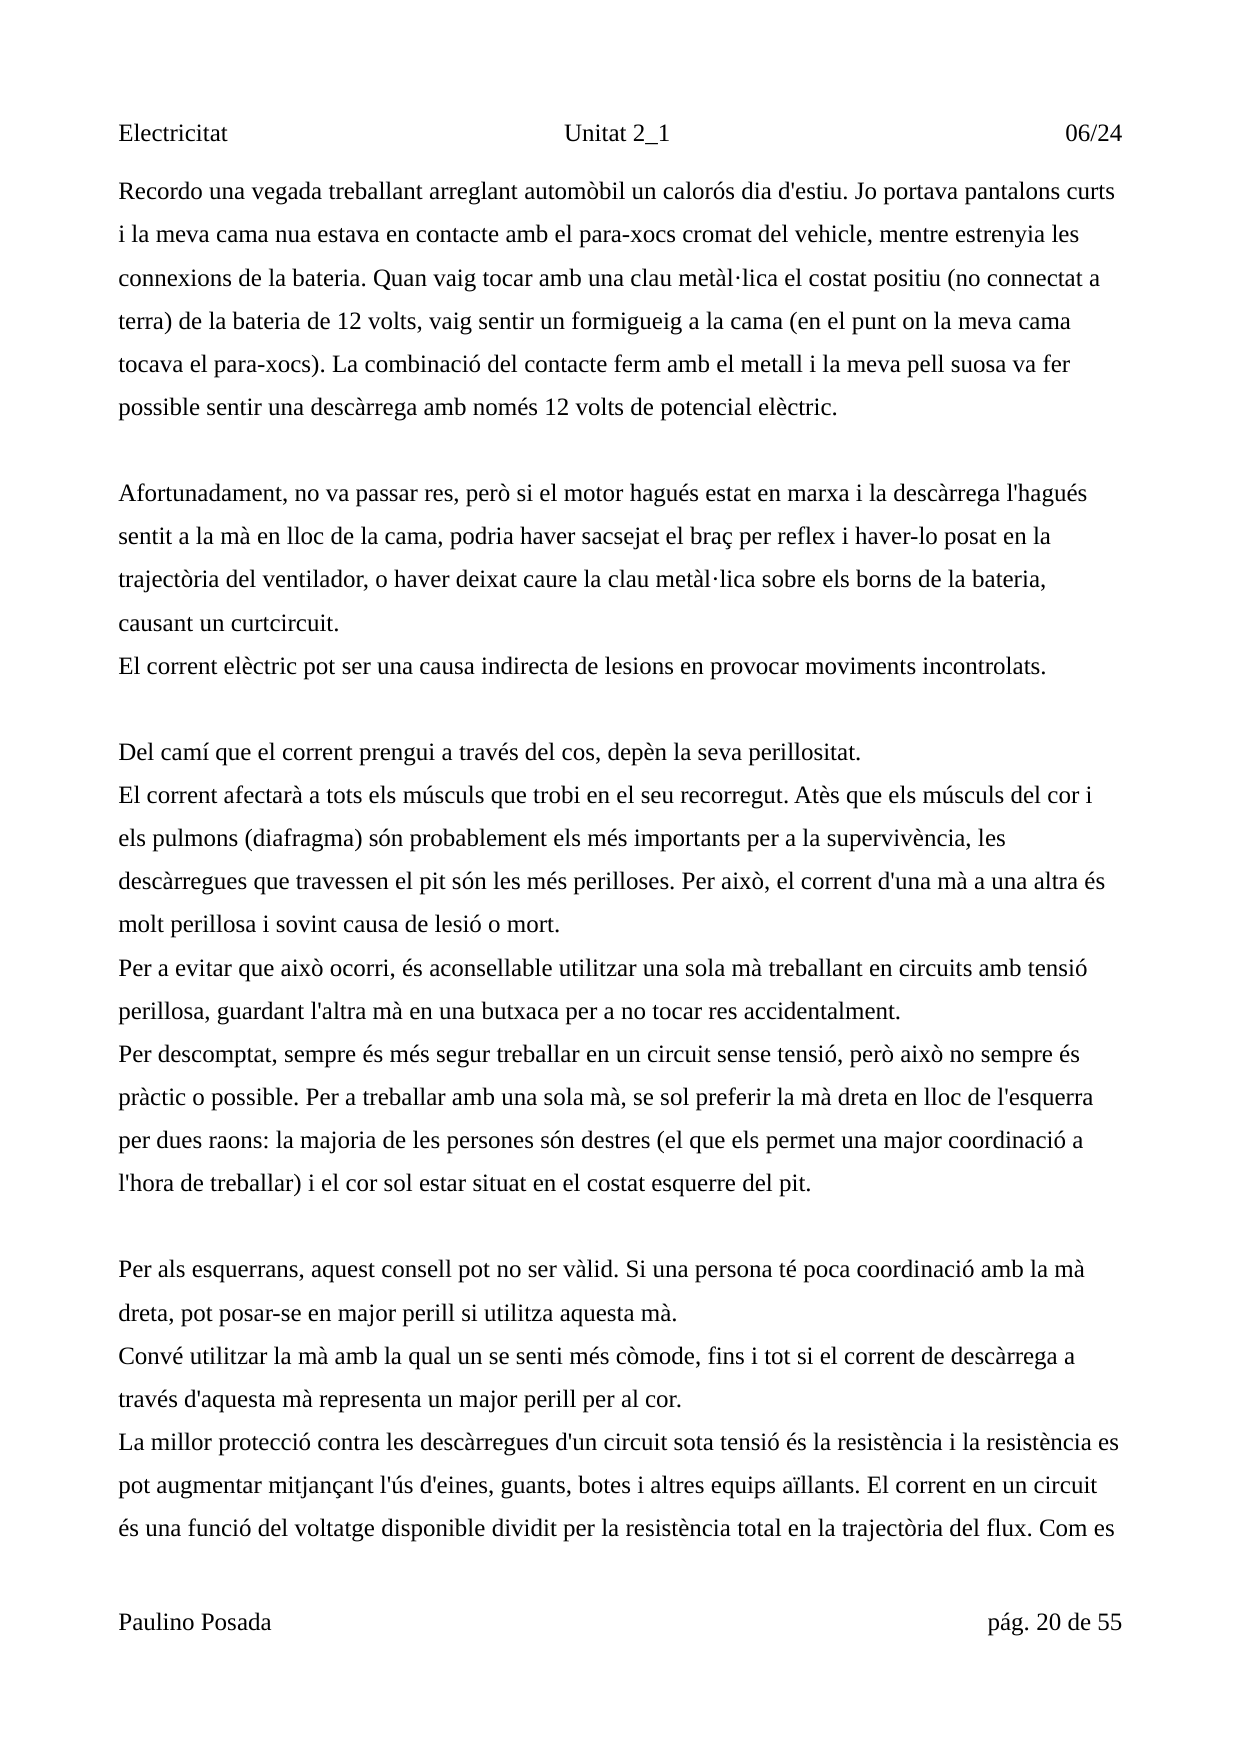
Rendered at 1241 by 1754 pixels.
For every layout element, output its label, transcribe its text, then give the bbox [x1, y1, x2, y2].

text Recordo una vegada treballant arreglant automòbil un calorós dia d'estiu. Jo portava pantalons curts i la meva cama nua estava en contacte amb el para-xocs cromat del vehicle, mentre estrenyia les connexions de la bateria. Quan vaig tocar amb una clau metàl·lica el costat positiu (no connectat a terra) de la bateria de 12 volts, vaig sentir un formigueig a la cama (en el punt on la meva cama tocava el para-xocs). La combinació del contacte ferm amb el metall i la meva pell suosa va fer possible sentir una descàrrega amb només 12 volts de potencial elèctric. [118, 176, 1122, 421]
text Del camí que el corrent prengui a través del cos, depèn la seva perillositat. [118, 737, 1122, 766]
text Per als esquerrans, aquest consell pot no ser vàlid. Si una persona té poca coordinació amb la mà dreta, pot posar-se en major perill si utilitza aquesta mà. [118, 1254, 1122, 1326]
text El corrent elèctric pot ser una causa indirecta de lesions en provocar moviments incontrolats. [118, 651, 1122, 679]
text Afortunadament, no va passar res, però si el motor hagués estat en marxa i la descàrrega l'hagués sentit a la mà en lloc de la cama, podria haver sacsejat el braç per reflex i haver-lo posat en la trajectòria del ventilador, o haver deixat caure la clau metàl·lica sobre els borns de la bateria, causant un curtcircuit. [118, 478, 1122, 636]
text La millor protecció contra les descàrregues d'un circuit sota tensió és la resistència i la resistència es pot augmentar mitjançant l'ús d'eines, guants, botes i altres equips aïllants. El corrent en un circuit és una funció del voltatge disponible dividit per la resistència total en la trajectòria del flux. Com es [118, 1427, 1122, 1542]
text Per a evitar que això ocorri, és aconsellable utilitzar una sola mà treballant en circuits amb tensió perillosa, guardant l'altra mà en una butxaca per a no tocar res accidentalment. [118, 953, 1122, 1024]
text Convé utilitzar la mà amb la qual un se senti més còmode, fins i tot si el corrent de descàrrega a través d'aquesta mà representa un major perill per al cor. [118, 1341, 1122, 1413]
text El corrent afectarà a tots els músculs que trobi en el seu recorregut. Atès que els músculs del cor i els pulmons (diafragma) són probablement els més importants per a la supervivència, les descàrregues que travessen el pit són les més perilloses. Per això, el corrent d'una mà a una altra és molt perillosa i sovint causa de lesió o mort. [118, 780, 1122, 938]
text Per descomptat, sempre és més segur treballar en un circuit sense tensió, però això no sempre és pràctic o possible. Per a treballar amb una sola mà, se sol preferir la mà dreta en lloc de l'esquerra per dues raons: la majoria de les persones són destres (el que els permet una major coordinació a l'hora de treballar) i el cor sol estar situat en el costat esquerre del pit. [118, 1039, 1122, 1197]
